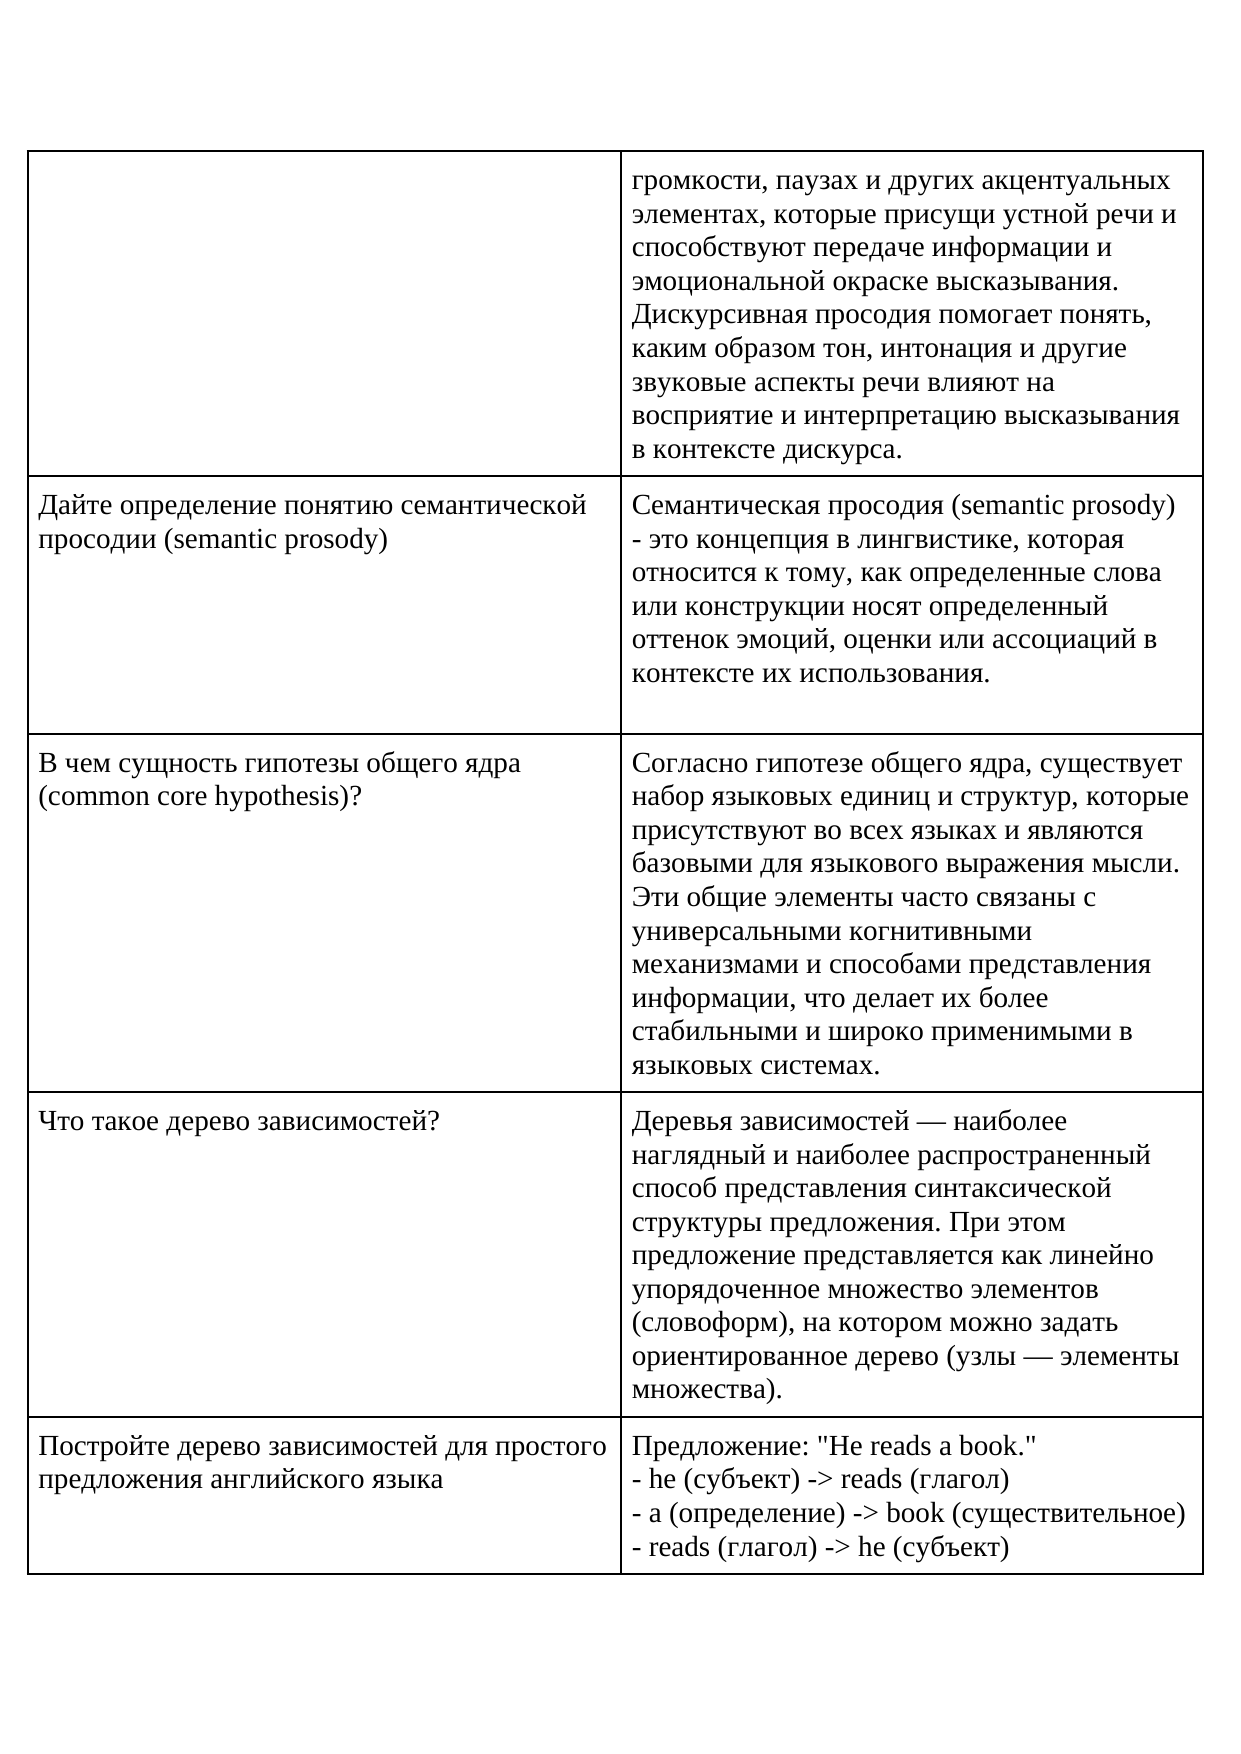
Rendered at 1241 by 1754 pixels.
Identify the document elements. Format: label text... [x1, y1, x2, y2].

table_cell [29, 152, 620, 475]
table_cell Семантическая просодия (semantic prosody) - это концепция в лингвистике, которая относится к тому, как определенные слова или конструкции носят определенный оттенок эмоций, оценки или ассоциаций в контексте их использования. [622, 477, 1202, 732]
table_cell Деревья зависимостей — наиболее наглядный и наиболее распростра­ненный способ представления синтаксической структуры предложения. При этом предложение представляется как линейно упорядоченное множество элементов (словоформ), на котором можно задать ориентированное дерево (узлы — элементы множества). [622, 1093, 1202, 1416]
table_cell Предложение: "He reads a book." - he (субъект) -> reads (глагол) - a (определение) -> book (существительное) - reads (глагол) -> he (субъект) [622, 1418, 1202, 1573]
table_cell Что такое дерево зависимостей? [29, 1093, 620, 1416]
table_cell Дайте определение понятию семантической просодии (semantic prosody) [29, 477, 620, 732]
table_cell Согласно гипотезе общего ядра, существует набор языковых единиц и структур, которые присутствуют во всех языках и являются базовыми для языкового выражения мысли. Эти общие элементы часто связаны с универсальными когнитивными механизмами и способами представления информации, что делает их более стабильными и широко применимыми в языковых системах. [622, 735, 1202, 1091]
table_cell Постройте дерево зависимостей для простого предложения английского языка [29, 1418, 620, 1573]
table_cell громкости, паузах и других акцентуальных элементах, которые присущи устной речи и способствуют передаче информации и эмоциональной окраске высказывания. Дискурсивная просодия помогает понять, каким образом тон, интонация и другие звуковые аспекты речи влияют на восприятие и интерпретацию высказывания в контексте дискурса. [622, 152, 1202, 475]
table_cell В чем сущность гипотезы общего ядра (common core hypothesis)? [29, 735, 620, 1091]
